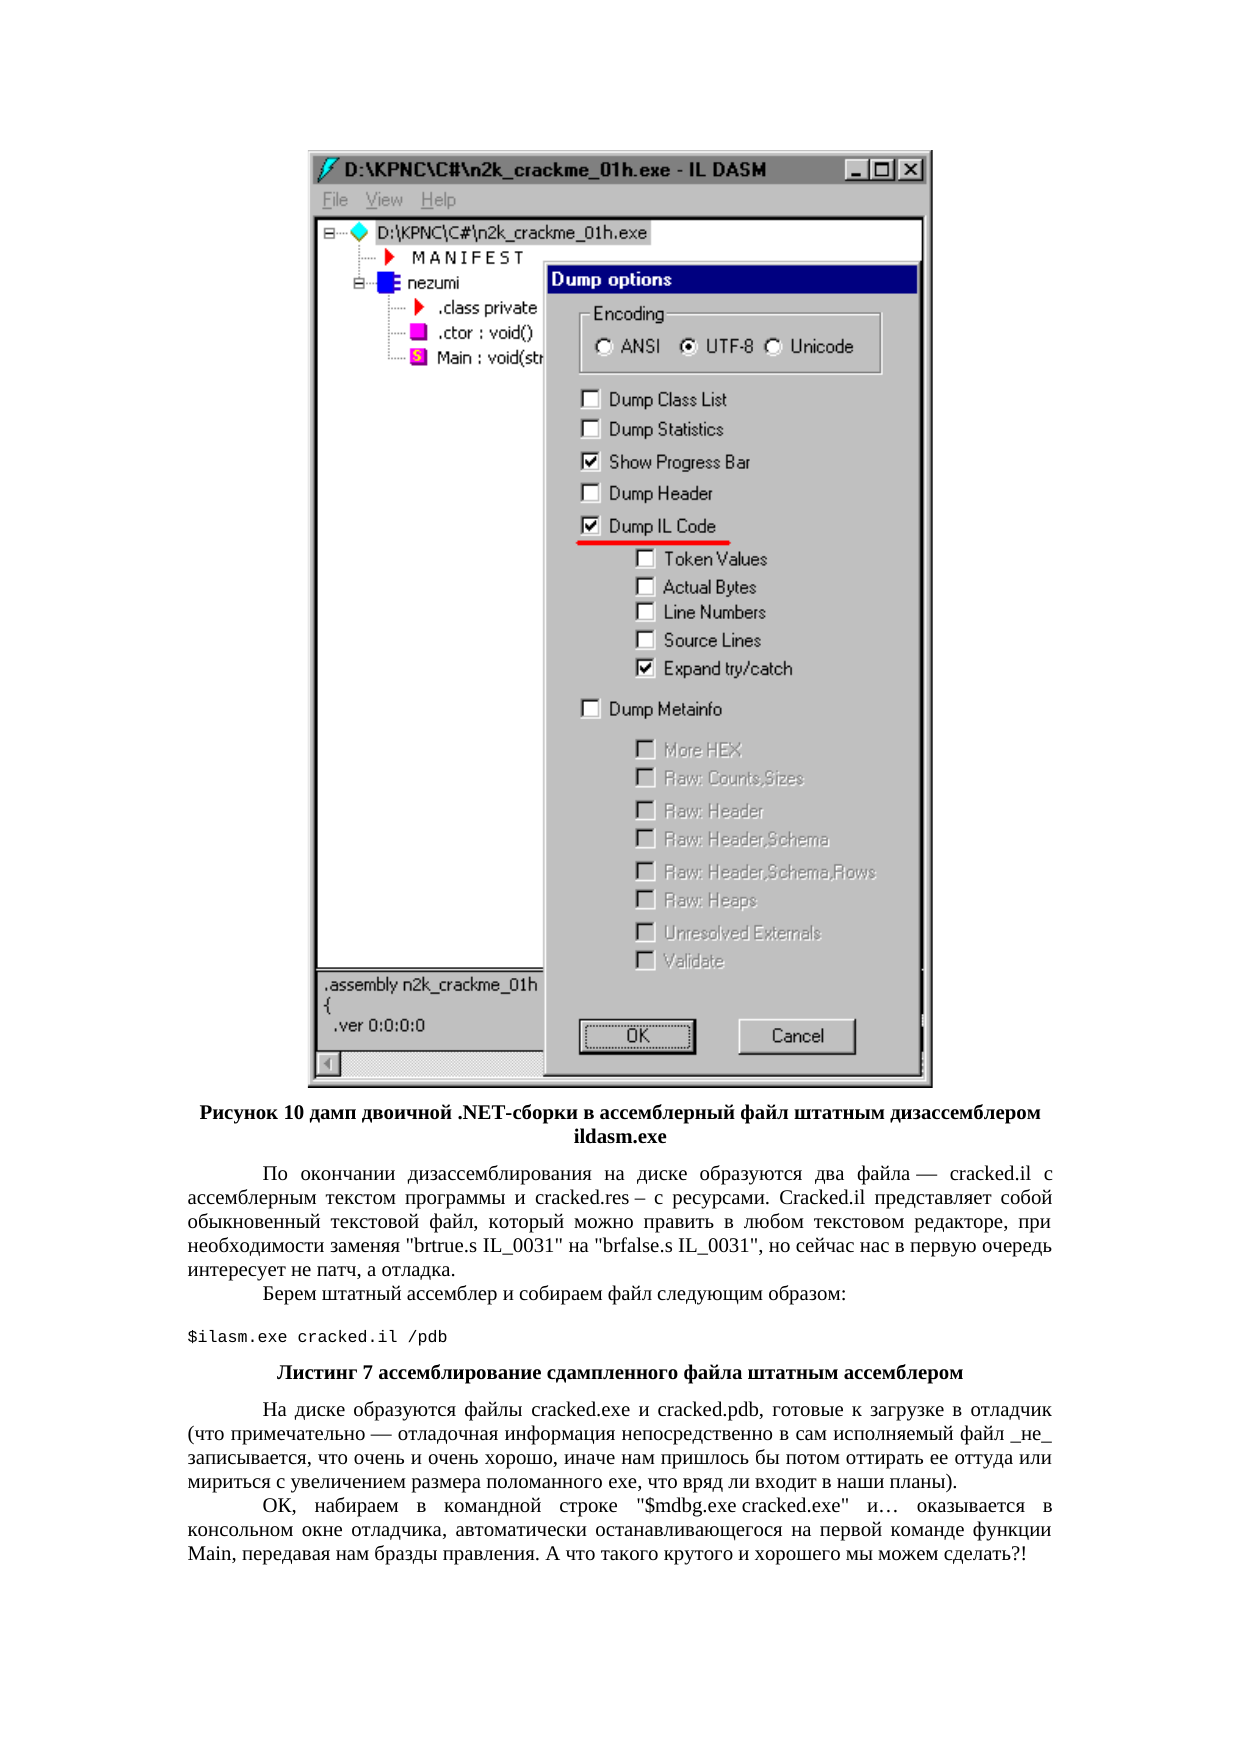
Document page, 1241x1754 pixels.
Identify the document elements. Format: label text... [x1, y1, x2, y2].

picture [307, 150, 933, 1088]
text По окончании дизассемблирования на диске образуются два файла — cracked.il с ассемблерным текстом программы и cracked.res – с ресурсами. Cracked.il представляет собой обыкновенный текстовой файл, который можно править в любом текстовом редакторе, при необходимости заменяя "brtrue.s IL_0031" на "brfalse.s IL_0031", но сейчас нас в первую очередь интересует не патч, а отладка. [187, 1161, 1053, 1281]
text Рисунок 10 дамп двоичной .NET-сборки в ассемблерный файл штатным дизассемблером ildasm.exe [187, 1100, 1053, 1148]
text На диске образуются файлы cracked.exe и cracked.pdb, готовые к загрузке в отладчик (что примечательно — отладочная информация непосредственно в сам исполняемый файл _не_ записывается, что очень и очень хорошо, иначе нам пришлось бы потом оттирать ее оттуда или мириться с увеличением размера поломанного exe, что вряд ли входит в наши планы). [187, 1397, 1053, 1493]
text Листинг 7 ассемблирование сдампленного файла штатным ассемблером [187, 1360, 1053, 1384]
text Берем штатный ассемблер и собираем файл следующим образом: [187, 1281, 1053, 1305]
text ОК, набираем в командной строке "$mdbg.exe cracked.exe" и… оказывается в консольном окне отладчика, автоматически останавливающегося на первой команде функции Main, передавая нам бразды правления. А что такого крутого и хорошего мы можем сделать?! [187, 1493, 1053, 1565]
text $ilasm.exe cracked.il /pdb [187, 1329, 1053, 1348]
